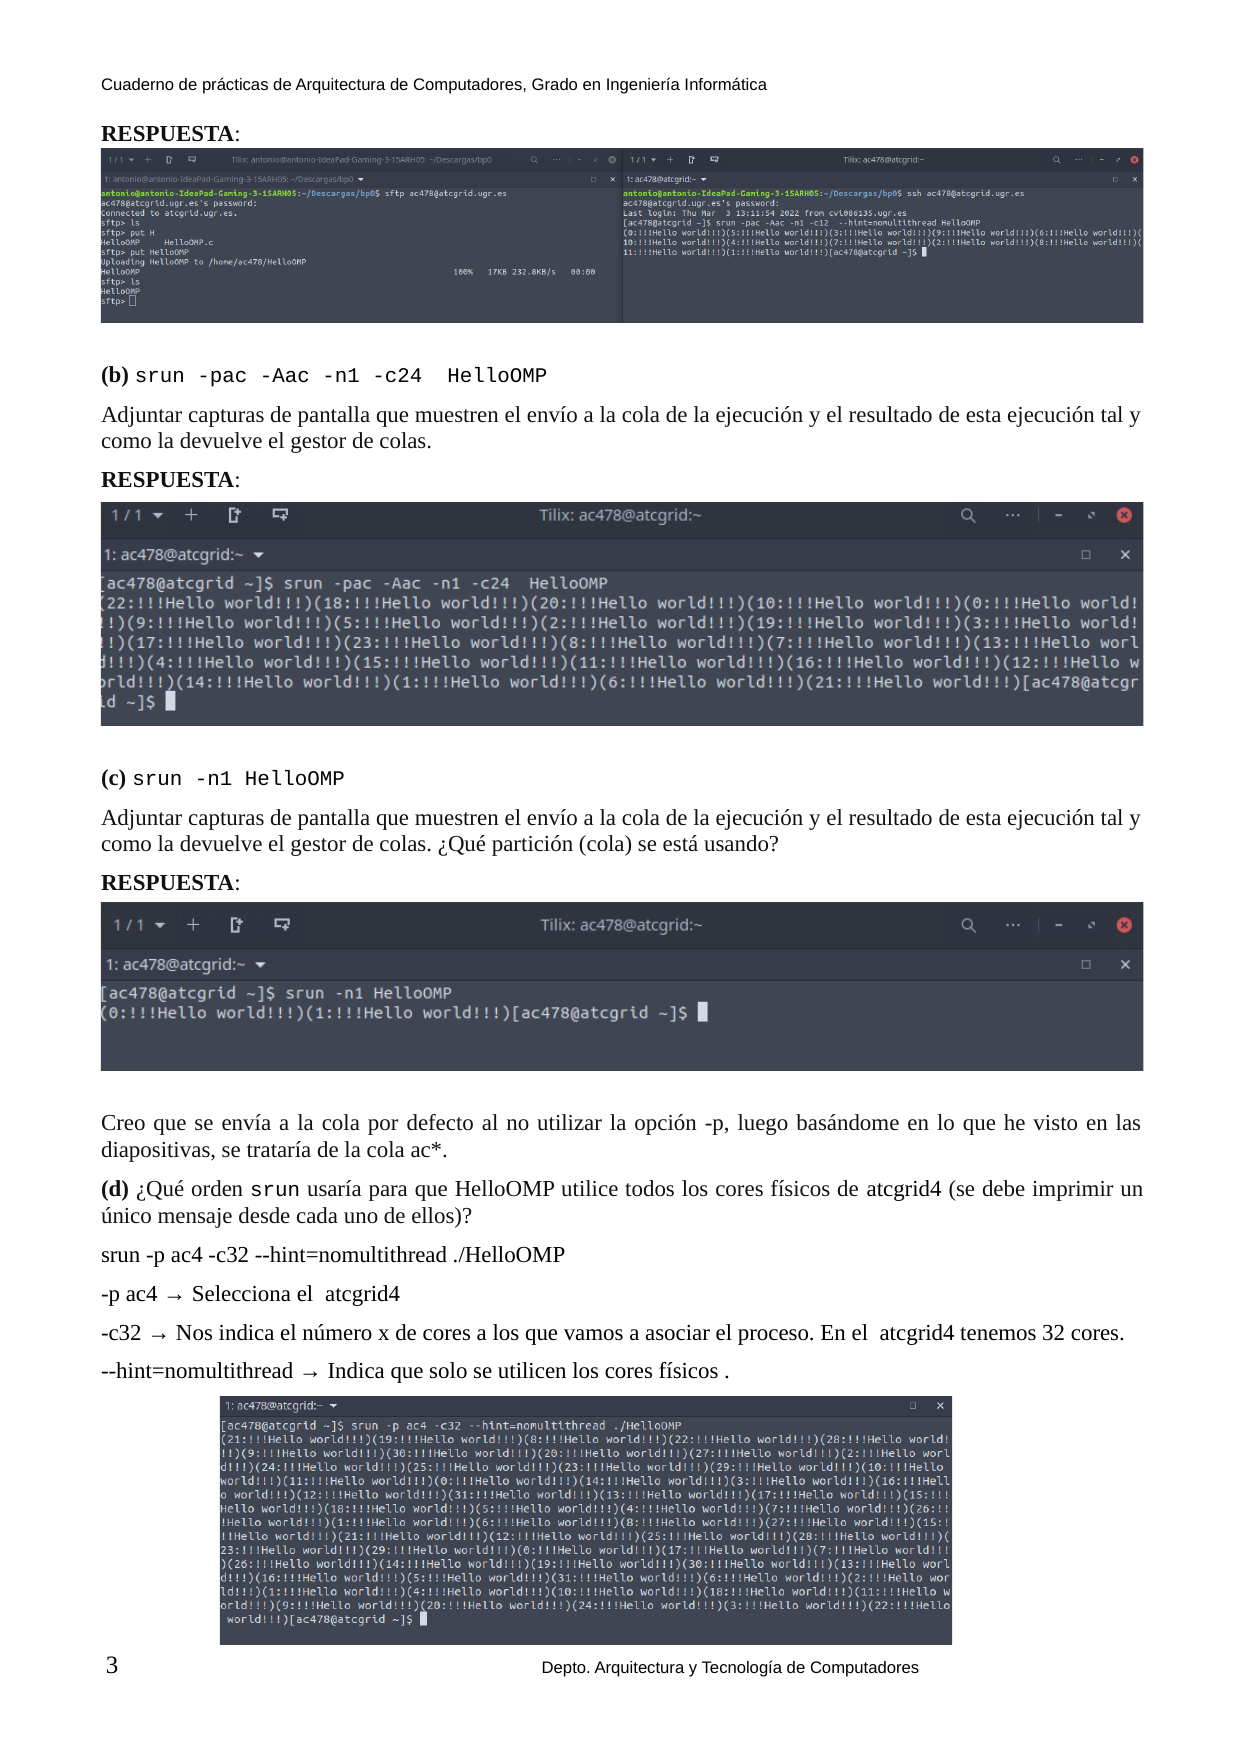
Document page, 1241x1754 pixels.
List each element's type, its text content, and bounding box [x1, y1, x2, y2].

text Adjuntar capturas de pantalla que muestren el envío a la cola de la ejecución y el resultado de esta ejecución tal y como la devuelve el gestor de colas. [101, 401, 1143, 454]
list RESPUESTA: [101, 466, 1143, 493]
list RESPUESTA: [101, 869, 1143, 896]
list (d) ¿Qué orden srun usaría para que HelloOMP utilice todos los cores físicos de atcgrid4 (se debe imprimir un único mensaje desde cada uno de ellos)? [101, 1174, 1143, 1228]
text (c) srun -n1 HelloOMP [101, 764, 1143, 792]
picture [100, 502, 1144, 726]
text (b) srun -pac -Aac -n1 -c24 HelloOMP [101, 361, 1143, 388]
list Creo que se envía a la cola por defecto al no utilizar la opción -p, luego basándome en lo que he visto en las diapositivas, se trataría de la cola ac*. [101, 1109, 1143, 1162]
picture [100, 902, 1144, 1071]
text --hint=nomultithread → Indica que solo se utilicen los cores físicos . [101, 1358, 1143, 1384]
text -c32 → Nos indica el número x de cores a los que vamos a asociar el proceso. En el atcgrid4 tenemos 32 cores. [101, 1319, 1143, 1345]
picture [219, 1396, 953, 1645]
list RESPUESTA: [101, 121, 1143, 147]
text srun -p ac4 -c32 --hint=nomultithread ./HelloOMP [101, 1241, 1143, 1267]
text -p ac4 → Selecciona el atcgrid4 [101, 1280, 1143, 1306]
text Adjuntar capturas de pantalla que muestren el envío a la cola de la ejecución y el resultado de esta ejecución tal y como la devuelve el gestor de colas. ¿Qué partición (cola) se está usando? [101, 804, 1143, 857]
